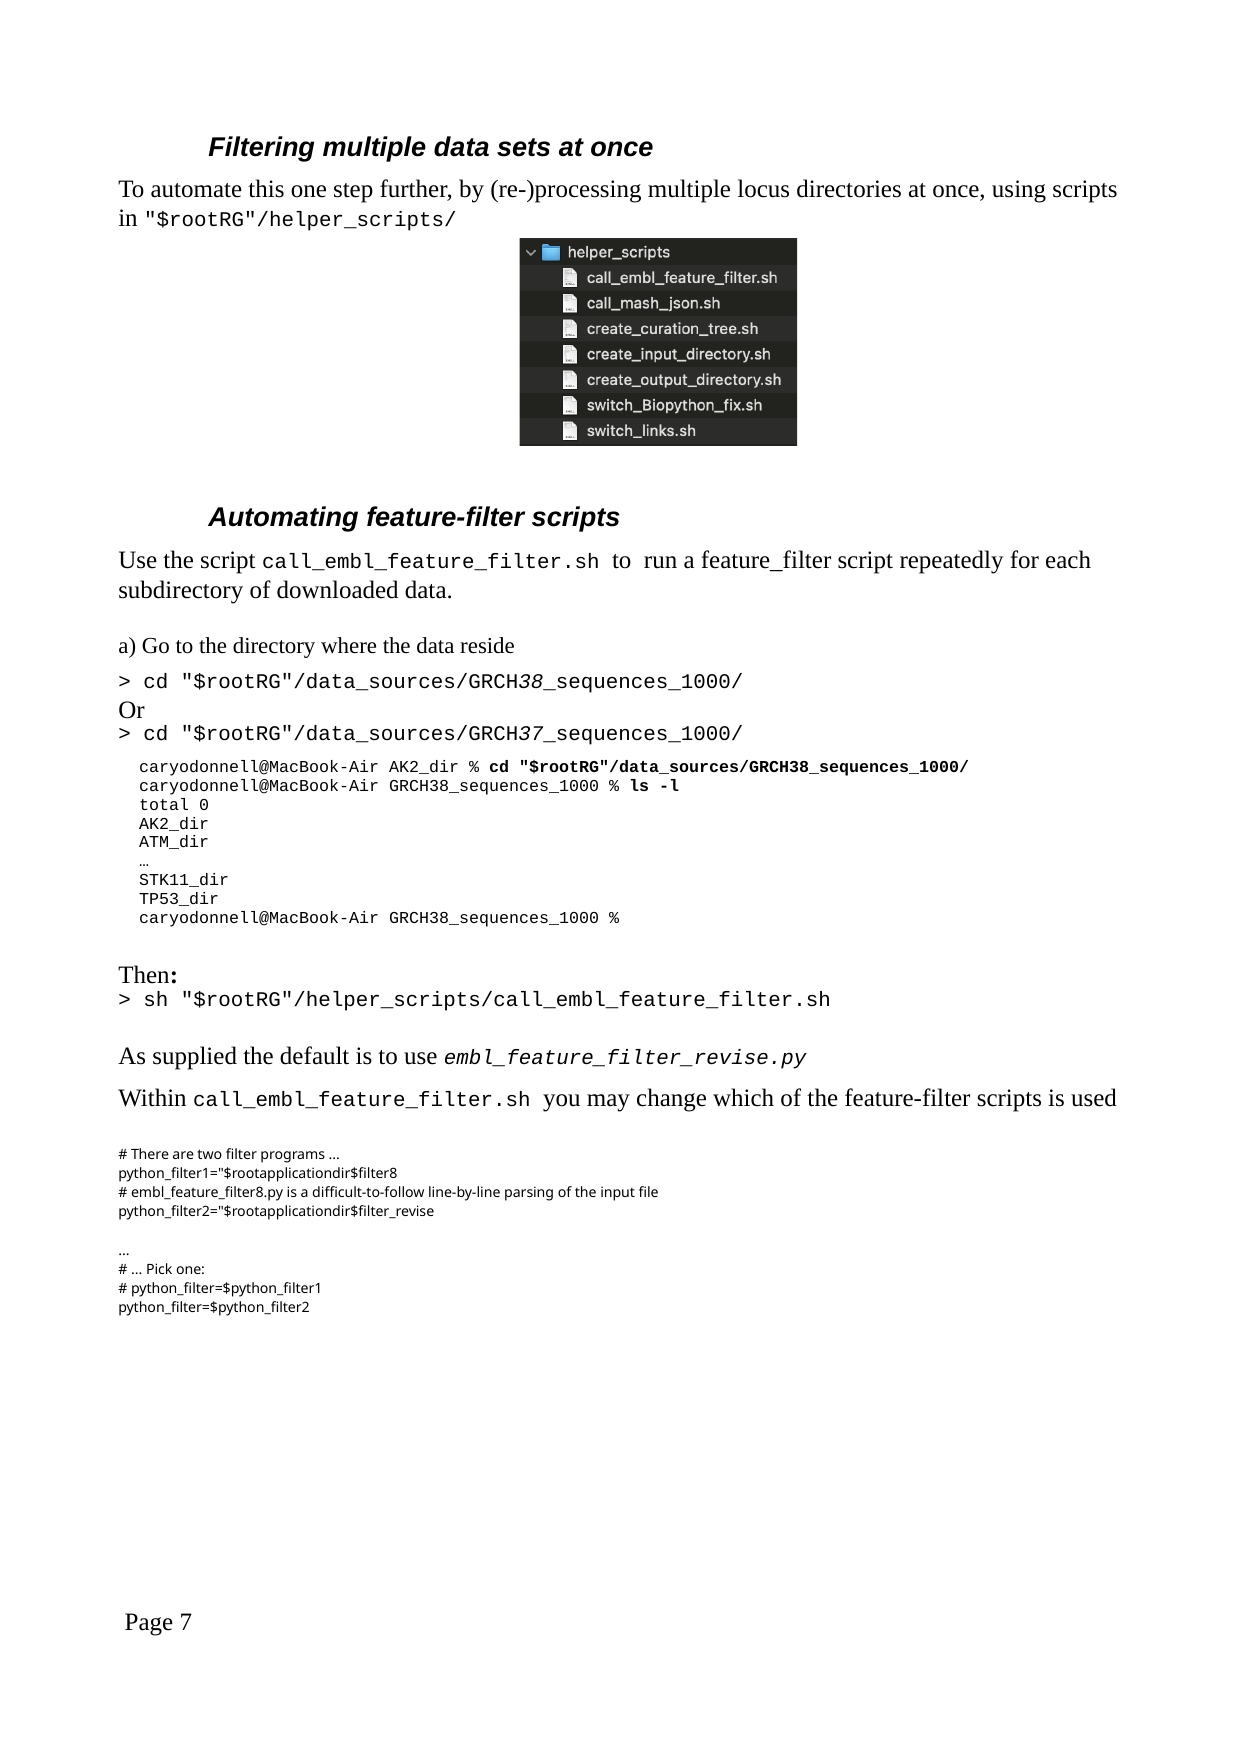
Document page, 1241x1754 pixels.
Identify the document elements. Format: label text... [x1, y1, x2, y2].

text > cd "$rootRG"/data_sources/GRCH37_sequences_1000/ [118, 723, 1122, 747]
text > cd "$rootRG"/data_sources/GRCH38_sequences_1000/ [118, 671, 1122, 695]
text python_filter2="$rootapplicationdir$filter_revise [118, 1202, 1122, 1221]
text Then: [118, 960, 1122, 989]
picture [519, 238, 798, 446]
subtitle Automating feature-filter scripts [118, 501, 1122, 533]
text # ... Pick one: [118, 1259, 1122, 1278]
text # There are two filter programs ... [118, 1144, 1122, 1163]
text ... [118, 1240, 1122, 1259]
text As supplied the default is to use embl_feature_filter_revise.py [118, 1041, 1122, 1071]
text Use the script call_embl_feature_filter.sh to run a feature_filter script repeatedly for each subdirectory of downloaded data. [118, 545, 1122, 603]
text Or [118, 695, 1122, 723]
text > sh "$rootRG"/helper_scripts/call_embl_feature_filter.sh [118, 989, 1122, 1012]
text To automate this one step further, by (re-)processing multiple locus directories at once, using scripts in "$rootRG"/helper_scripts/ [118, 174, 1122, 233]
text a) Go to the directory where the data reside [118, 632, 1122, 658]
text python_filter=$python_filter2 [118, 1298, 1122, 1317]
text python_filter1="$rootapplicationdir$filter8 [118, 1163, 1122, 1183]
text Within call_embl_feature_filter.sh you may change which of the feature-filter scripts is used [118, 1083, 1122, 1113]
text # python_filter=$python_filter1 [118, 1278, 1122, 1298]
text # embl_feature_filter8.py is a difficult-to-follow line-by-line parsing of the input file [118, 1183, 1122, 1202]
subtitle Filtering multiple data sets at once [118, 131, 1122, 162]
